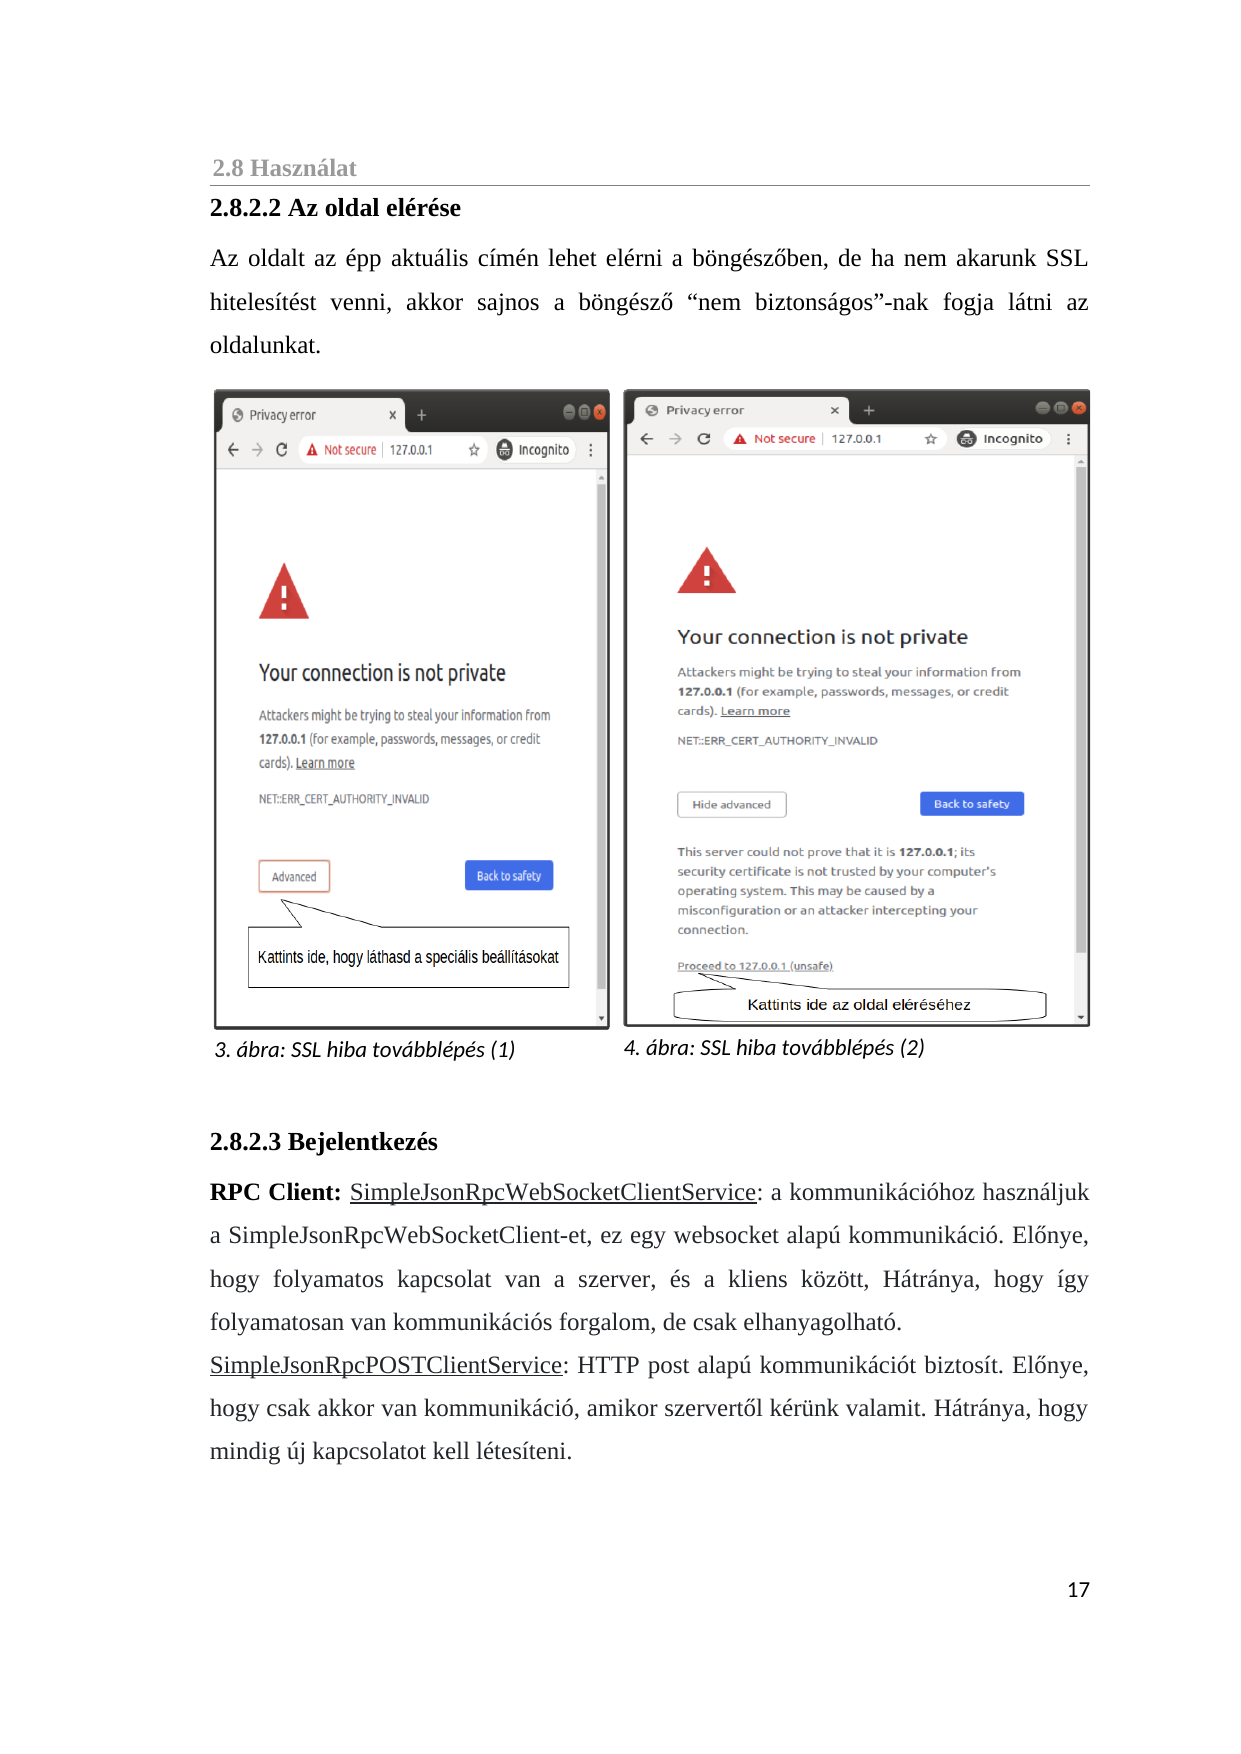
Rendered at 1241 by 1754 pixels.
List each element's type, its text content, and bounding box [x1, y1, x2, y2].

text 4. ábra: SSL hiba továbblépés (2) [623, 1027, 1090, 1061]
subtitle Bejelentkezés [209, 1126, 1090, 1156]
picture [623, 389, 1091, 1027]
text SimpleJsonRpcPOSTClientService: HTTP post alapú kommunikációt biztosít. Előnye, hogy csak akkor van kommunikáció, amikor szervertől kérünk valamit. Hátránya, hogy mindig új kapcsolatot kell létesíteni. [209, 1350, 1090, 1465]
text RPC Client: SimpleJsonRpcWebSocketClientService: a kommunikációhoz használjuk a SimpleJsonRpcWebSocketClient-et, ez egy websocket alapú kommunikáció. Előnye, hogy folyamatos kapcsolat van a szerver, és a kliens között, Hátránya, hogy így folyamatosan van kommunikációs forgalom, de csak elhanyagolható. [209, 1177, 1090, 1336]
subtitle Az oldal elérése [209, 192, 1090, 222]
text 3. ábra: SSL hiba továbblépés (1) [214, 1030, 610, 1064]
text Az oldalt az épp aktuális címén lehet elérni a böngészőben, de ha nem akarunk SSL hitelesítést venni, akkor sajnos a böngésző “nem biztonságos”-nak fogja látni az oldalunkat. [209, 243, 1090, 358]
picture [213, 389, 610, 1030]
